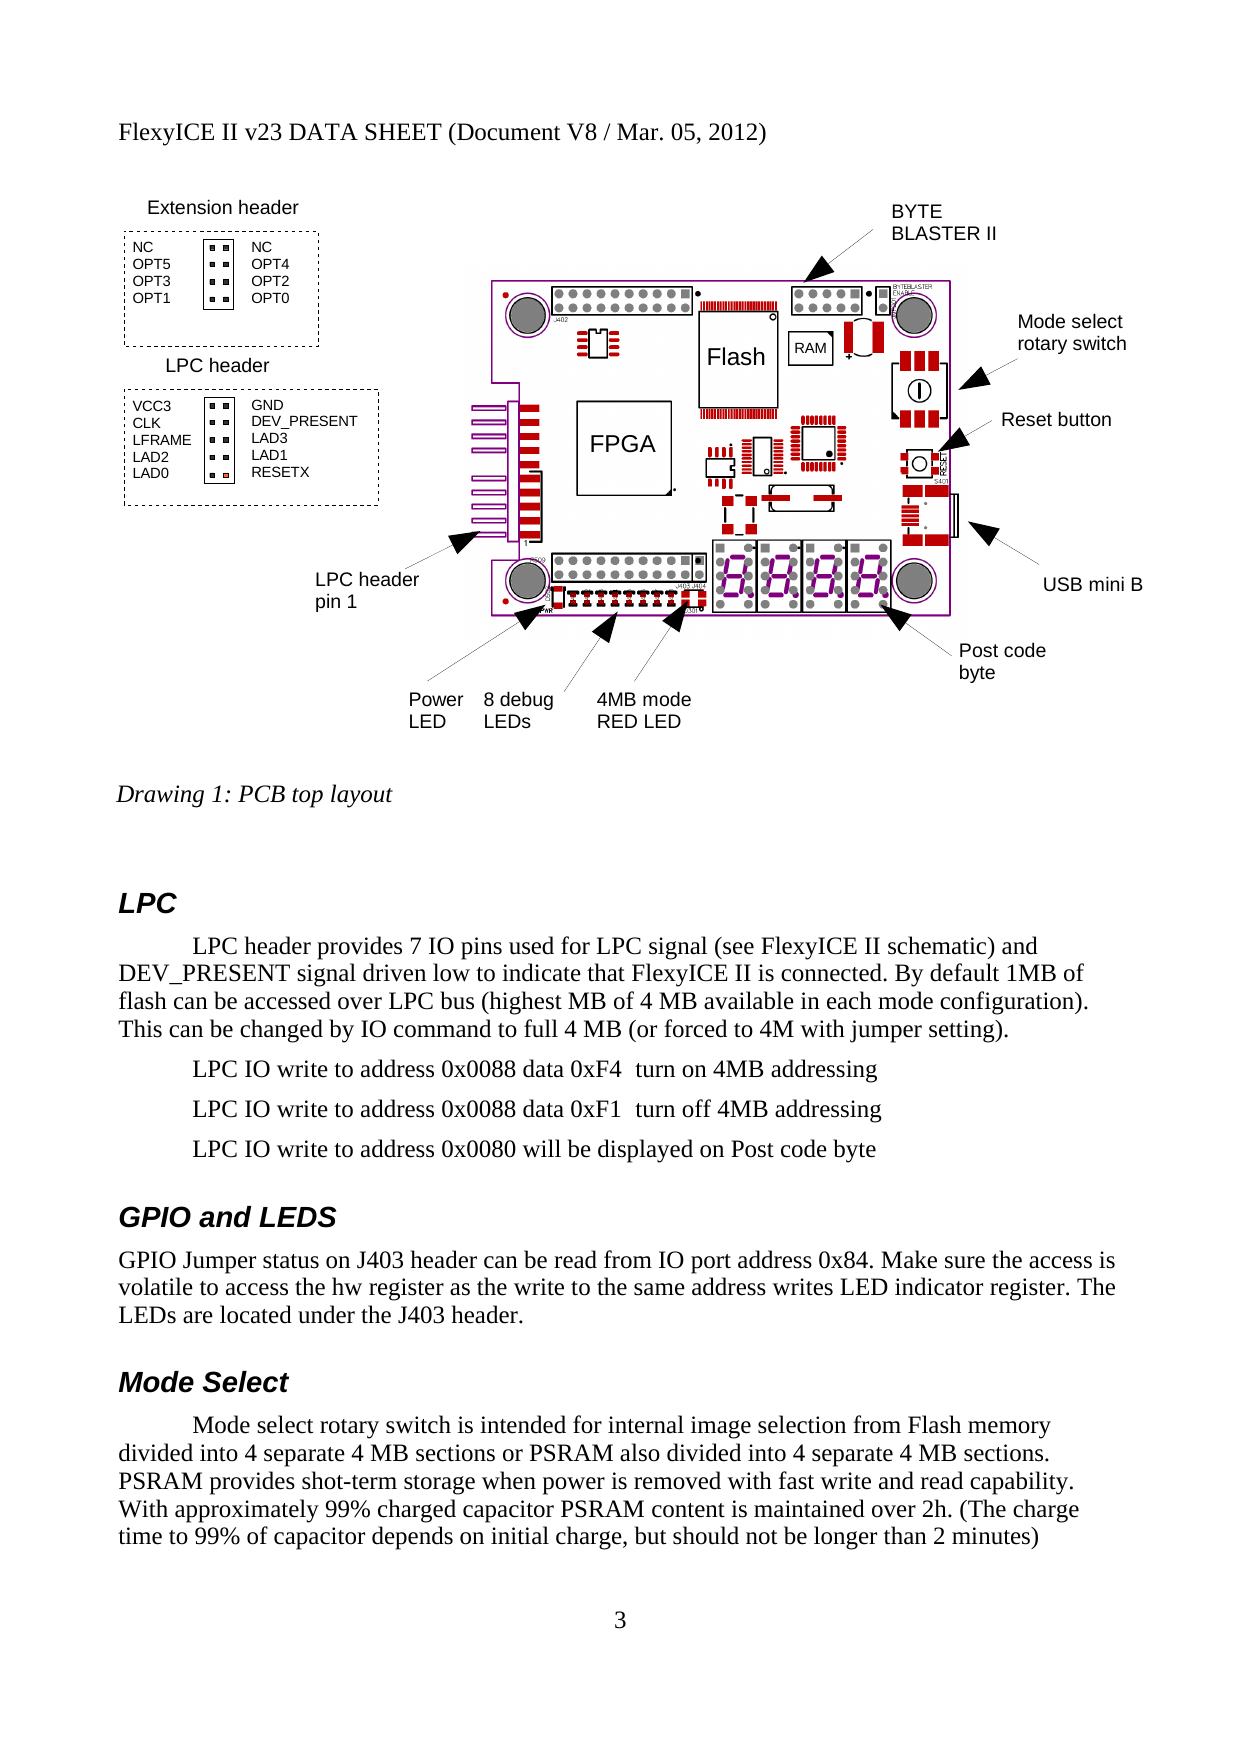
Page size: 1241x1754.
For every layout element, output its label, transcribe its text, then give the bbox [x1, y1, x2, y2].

subtitle Mode Select [118, 1366, 1122, 1399]
subtitle LPC [118, 887, 1122, 919]
text LPC IO write to address 0x0088 data 0xF1 turn off 4MB addressing [118, 1095, 1122, 1123]
text Drawing 1: PCB top layout [116, 780, 1139, 808]
subtitle GPIO and LEDS [118, 1201, 1122, 1233]
text LPC header provides 7 IO pins used for LPC signal (see FlexyICE II schematic) and DEV_PRESENT signal driven low to indicate that FlexyICE II is connected. By default 1MB of flash can be accessed over LPC bus (highest MB of 4 MB available in each mode configuration). This can be changed by IO command to full 4 MB (or forced to 4M with jumper setting). [118, 932, 1122, 1043]
text LPC IO write to address 0x0088 data 0xF4 turn on 4MB addressing [118, 1055, 1122, 1083]
text GPIO Jumper status on J403 header can be read from IO port address 0x84. Make sure the access is volatile to access the hw register as the write to the same address writes LED indicator register. The LEDs are located under the J403 header. [118, 1246, 1122, 1329]
text Mode select rotary switch is intended for internal image selection from Flash memory divided into 4 separate 4 MB sections or PSRAM also divided into 4 separate 4 MB sections. PSRAM provides shot-term storage when power is removed with fast write and read capability. With approximately 99% charged capacitor PSRAM content is maintained over 2h. (The charge time to 99% of capacitor depends on initial charge, but should not be longer than 2 minutes) [118, 1412, 1122, 1550]
text LPC IO write to address 0x0080 will be displayed on Post code byte [118, 1136, 1122, 1163]
